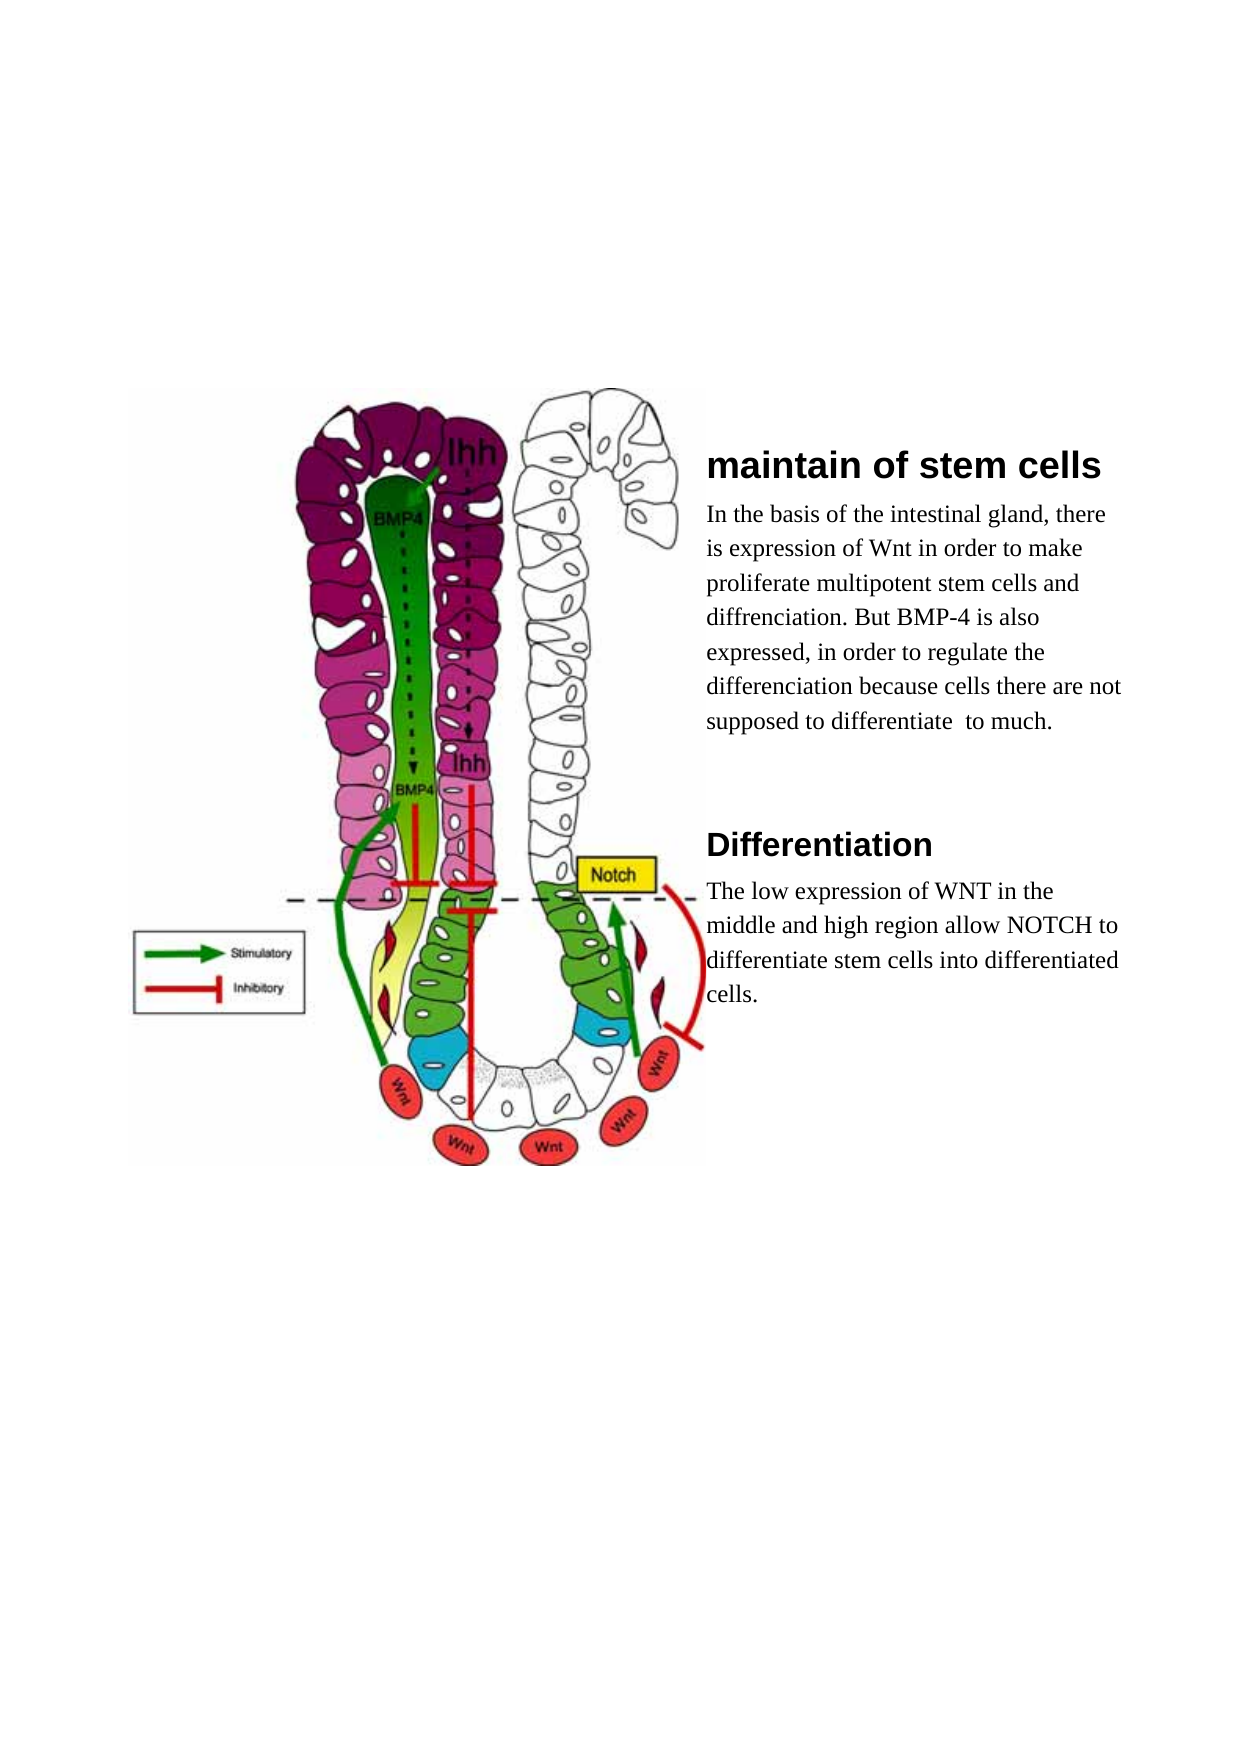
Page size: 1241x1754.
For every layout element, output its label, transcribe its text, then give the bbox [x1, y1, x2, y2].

text The low expression of WNT in the middle and high region allow NOTCH to differentiate stem cells into differentiated cells. [707, 876, 1122, 1008]
picture [127, 388, 707, 1166]
subtitle [118, 825, 127, 863]
subtitle Differentiation [707, 825, 1122, 863]
subtitle maintain of stem cells [707, 443, 1122, 486]
text In the basis of the intestinal gland, there is expression of Wnt in order to make proliferate multipotent stem cells and diffrenciation. But BMP-4 is also expressed, in order to regulate the differenciation because cells there are not supposed to differentiate to much. [707, 499, 1122, 734]
